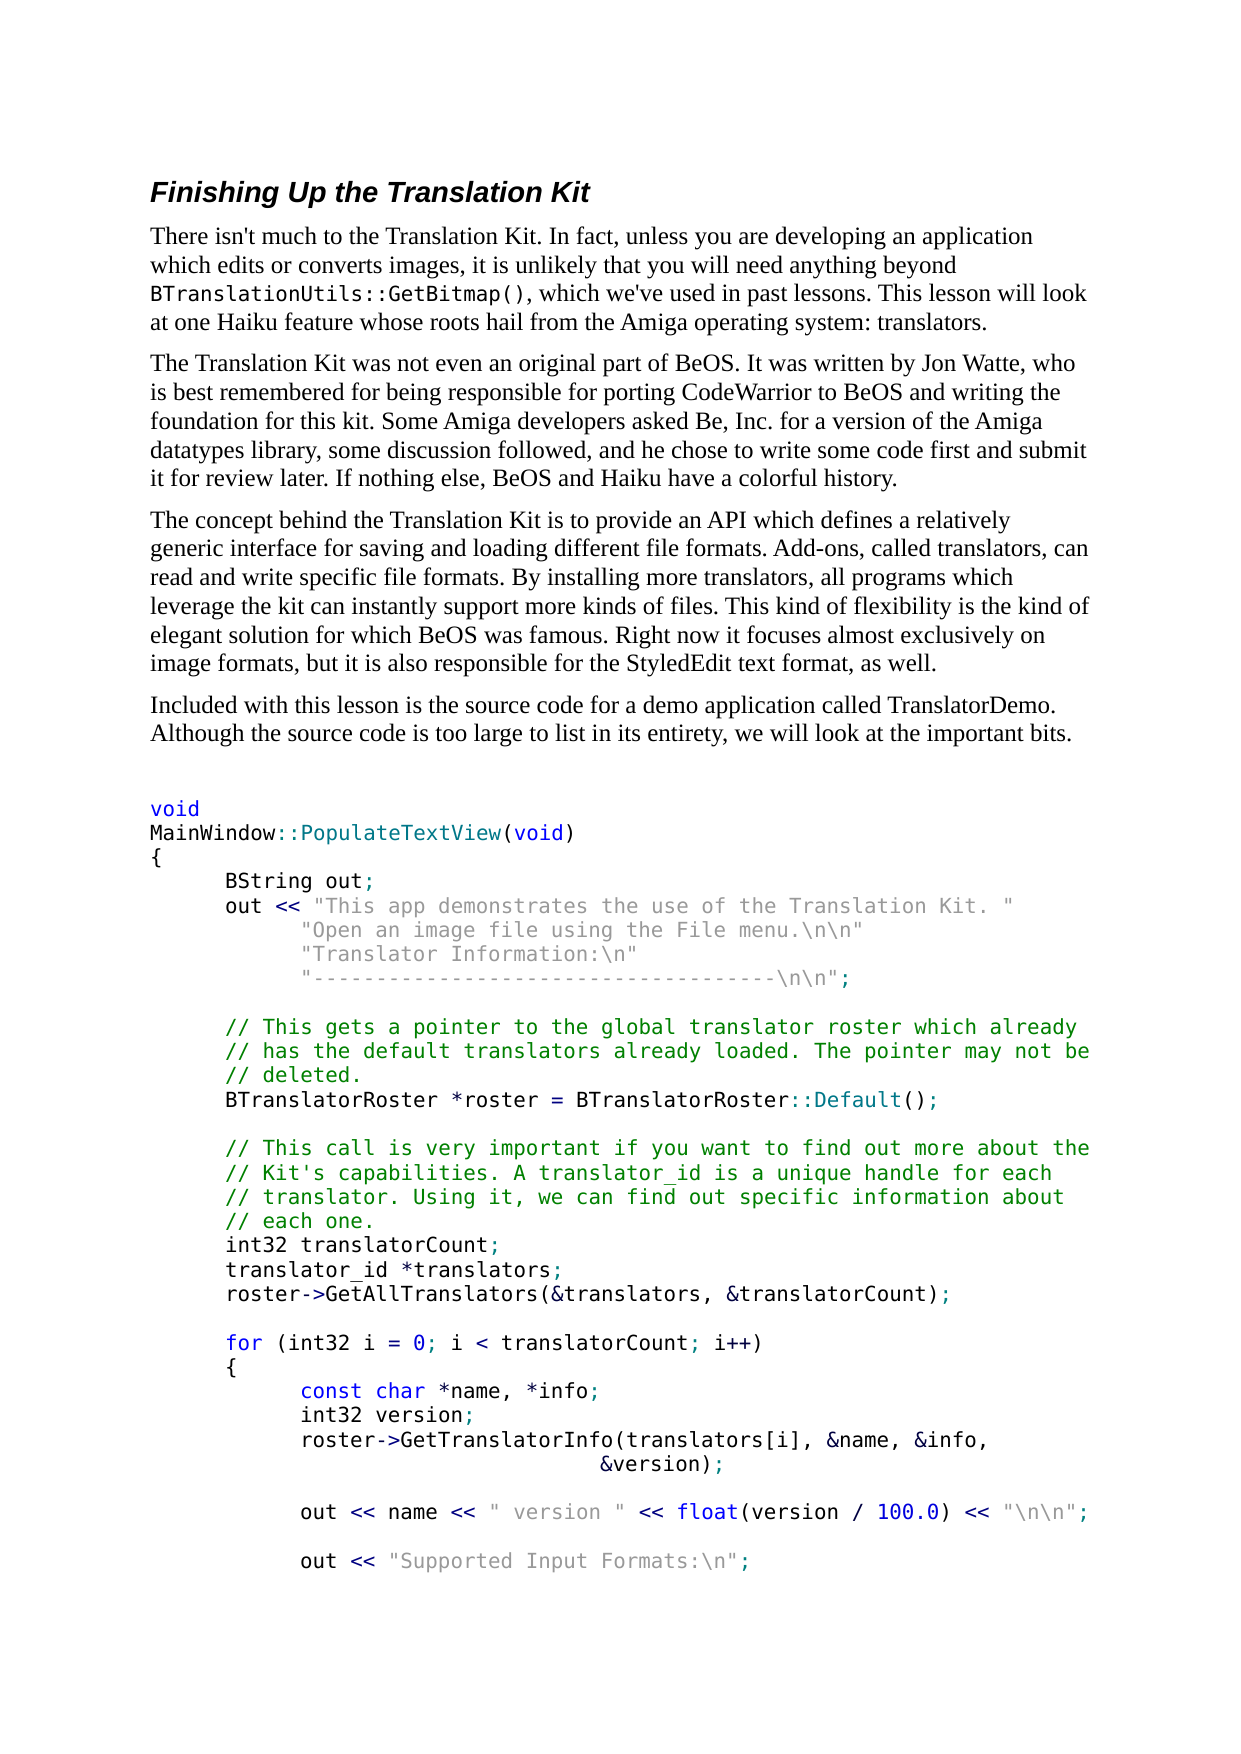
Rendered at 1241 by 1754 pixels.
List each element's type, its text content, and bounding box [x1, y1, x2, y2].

text void [150, 797, 1090, 821]
text const char *name, *info; [150, 1379, 1090, 1403]
text The Translation Kit was not even an original part of BeOS. It was written by Jon Watte, who is best remembered for being responsible for porting CodeWarrior to BeOS and writing the foundation for this kit. Some Amiga developers asked Be, Inc. for a version of the Amiga datatypes library, some discussion followed, and he chose to write some code first and submit it for review later. If nothing else, BeOS and Haiku have a colorful history. [150, 348, 1090, 492]
text int32 translatorCount; [150, 1233, 1090, 1258]
text The concept behind the Translation Kit is to provide an API which defines a relatively generic interface for saving and loading different file formats. Add-ons, called translators, can read and write specific file formats. By installing more translators, all programs which leverage the kit can instantly support more kinds of files. This kind of flexibility is the kind of elegant solution for which BeOS was famous. Right now it focuses almost exclusively on image formats, but it is also responsible for the StyledEdit text format, as well. [150, 505, 1090, 677]
text // translator. Using it, we can find out specific information about [150, 1185, 1090, 1209]
text &version); [150, 1452, 1090, 1476]
text // deleted. [150, 1063, 1090, 1088]
text "Translator Information:\n" [150, 942, 1090, 966]
text MainWindow::PopulateTextView(void) [150, 821, 1090, 845]
text for (int32 i = 0; i < translatorCount; i++) [150, 1331, 1090, 1355]
text out << "Supported Input Formats:\n"; [150, 1549, 1090, 1573]
text "-------------------------------------\n\n"; [150, 966, 1090, 991]
text // Kit's capabilities. A translator_id is a unique handle for each [150, 1161, 1090, 1185]
text roster->GetTranslatorInfo(translators[i], &name, &info, [150, 1428, 1090, 1452]
text // This gets a pointer to the global translator roster which already [150, 1015, 1090, 1039]
text BString out; [150, 869, 1090, 894]
text // each one. [150, 1209, 1090, 1233]
text roster->GetAllTranslators(&translators, &translatorCount); [150, 1282, 1090, 1306]
text Included with this lesson is the source code for a demo application called TranslatorDemo. Although the source code is too large to list in its entirety, we will look at the important bits. [150, 690, 1090, 747]
text // has the default translators already loaded. The pointer may not be [150, 1039, 1090, 1063]
text translator_id *translators; [150, 1258, 1090, 1282]
text { [150, 845, 1090, 869]
text BTranslatorRoster *roster = BTranslatorRoster::Default(); [150, 1088, 1090, 1112]
text "Open an image file using the File menu.\n\n" [150, 918, 1090, 942]
text out << "This app demonstrates the use of the Translation Kit. " [150, 894, 1090, 918]
text out << name << " version " << float(version / 100.0) << "\n\n"; [150, 1500, 1090, 1525]
text int32 version; [150, 1403, 1090, 1428]
text // This call is very important if you want to find out more about the [150, 1136, 1090, 1161]
text There isn't much to the Translation Kit. In fact, unless you are developing an application which edits or converts images, it is unlikely that you will need anything beyond BTranslationUtils::GetBitmap(), which we've used in past lessons. This lesson will look at one Haiku feature whose roots hail from the Amiga operating system: translators. [150, 221, 1090, 336]
text { [150, 1355, 1090, 1379]
subtitle Finishing Up the Translation Kit [150, 175, 1090, 208]
